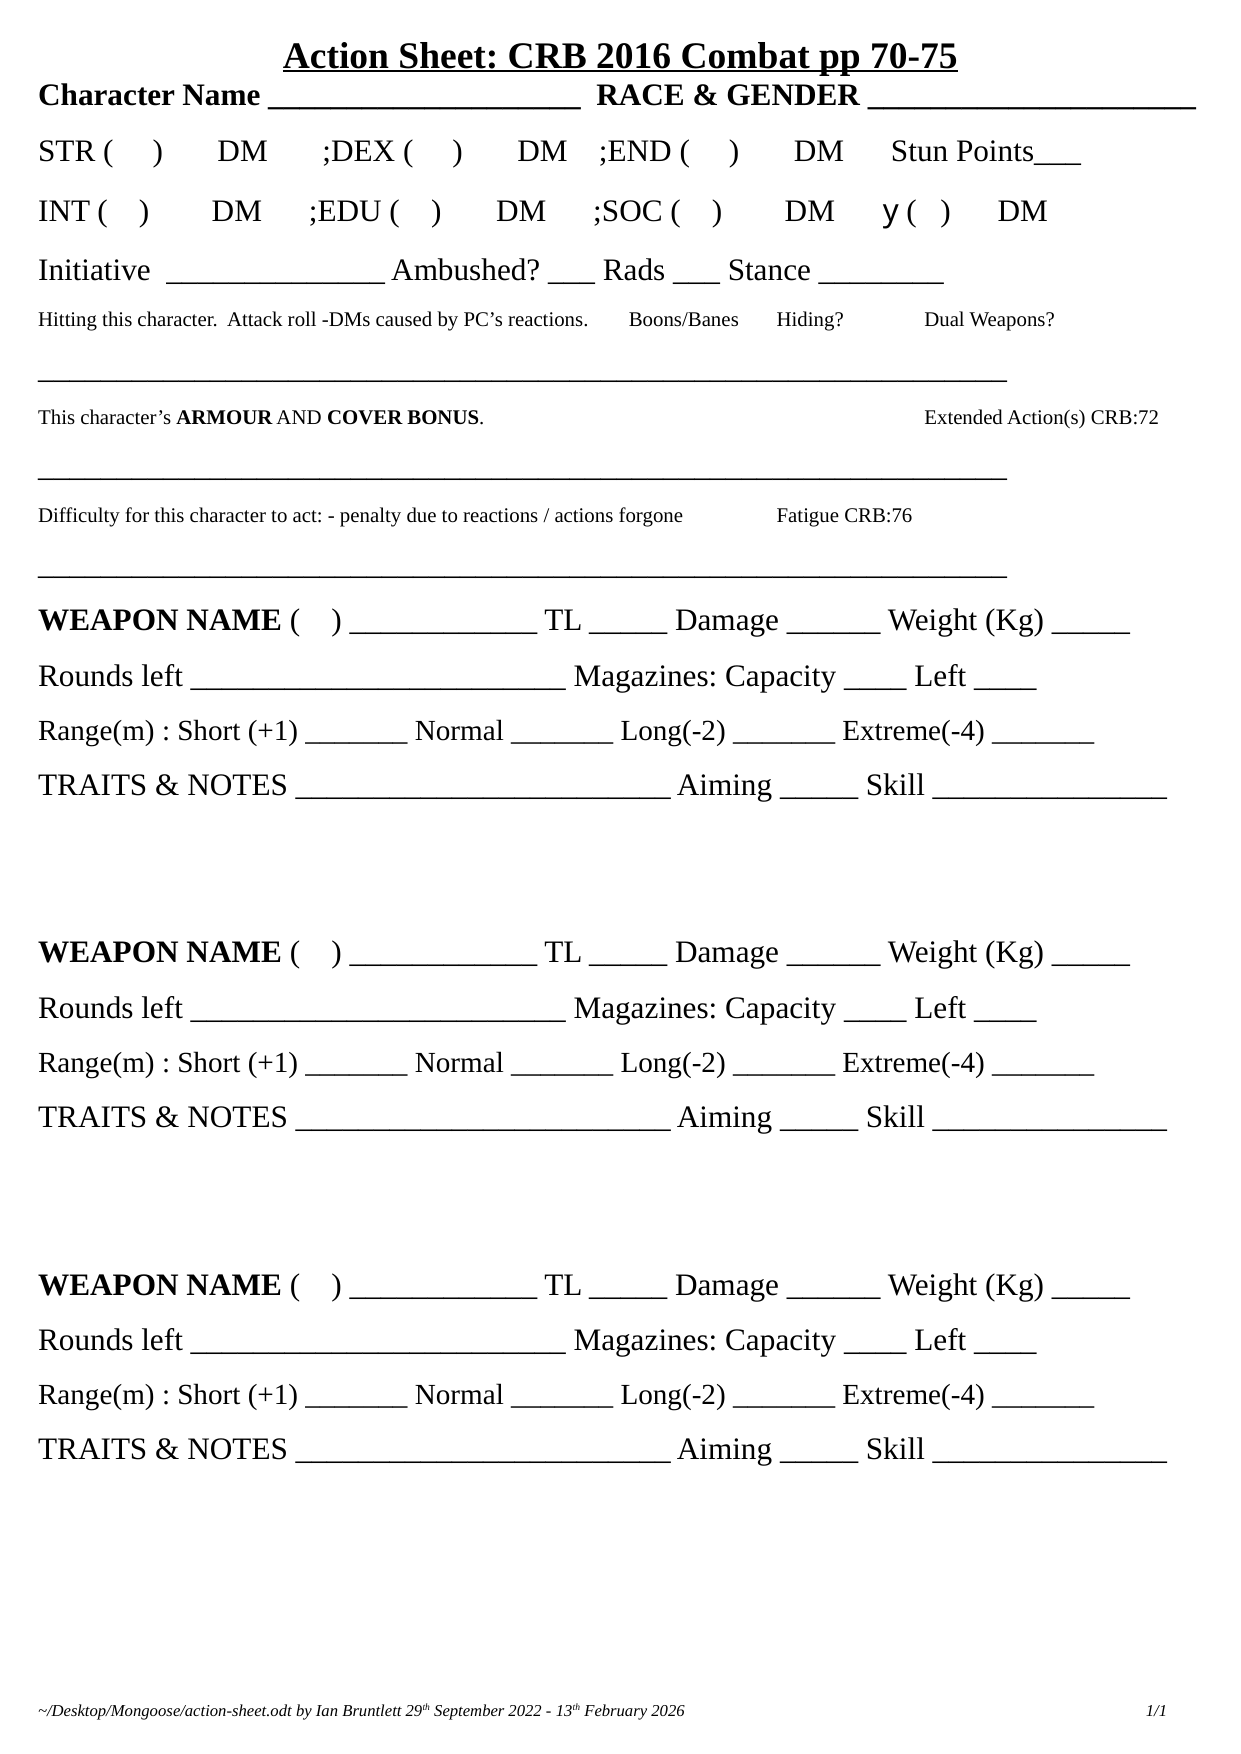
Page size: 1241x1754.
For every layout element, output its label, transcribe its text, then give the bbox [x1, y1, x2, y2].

text TRAITS & NOTES ________________________ Aiming _____ Skill _______________ [38, 1431, 1202, 1467]
text Hitting this character. Attack roll -DMs caused by PC’s reactions. Boons/Banes Hiding? Dual Weapons? [38, 307, 1202, 331]
text ______________________________________________________________ [38, 349, 1202, 385]
text ______________________________________________________________ [38, 447, 1202, 483]
text WEAPON NAME ( ) ____________ TL _____ Damage ______ Weight (Kg) _____ [38, 601, 1202, 637]
text Rounds left ________________________ Magazines: Capacity ____ Left ____ [38, 657, 1202, 693]
text ______________________________________________________________ [38, 545, 1202, 581]
text INT ( ) DM ;EDU ( ) DM ;SOC ( ) DM y ( ) DM [38, 188, 1202, 230]
subtitle Action Sheet: CRB 2016 Combat pp 70-75 [38, 33, 1202, 76]
text This character’s ARMOUR AND COVER BONUS. Extended Action(s) CRB:72 [38, 405, 1202, 429]
text Rounds left ________________________ Magazines: Capacity ____ Left ____ [38, 1322, 1202, 1358]
text WEAPON NAME ( ) ____________ TL _____ Damage ______ Weight (Kg) _____ [38, 933, 1202, 969]
text STR ( ) DM ;DEX ( ) DM ;END ( ) DM Stun Points___ [38, 132, 1202, 168]
text TRAITS & NOTES ________________________ Aiming _____ Skill _______________ [38, 1098, 1202, 1134]
text Range(m) : Short (+1) _______ Normal _______ Long(-2) _______ Extreme(-4) _______ [38, 1377, 1202, 1411]
text WEAPON NAME ( ) ____________ TL _____ Damage ______ Weight (Kg) _____ [38, 1266, 1202, 1302]
text Character Name ____________________ RACE & GENDER _____________________ [38, 76, 1202, 112]
text Range(m) : Short (+1) _______ Normal _______ Long(-2) _______ Extreme(-4) _______ [38, 713, 1202, 746]
text Difficulty for this character to act: - penalty due to reactions / actions forgone Fatigue CRB:76 [38, 503, 1202, 527]
text Range(m) : Short (+1) _______ Normal _______ Long(-2) _______ Extreme(-4) _______ [38, 1045, 1202, 1079]
text TRAITS & NOTES ________________________ Aiming _____ Skill _______________ [38, 766, 1202, 802]
text Initiative ______________ Ambushed? ___ Rads ___ Stance ________ [38, 251, 1202, 287]
text Rounds left ________________________ Magazines: Capacity ____ Left ____ [38, 989, 1202, 1025]
